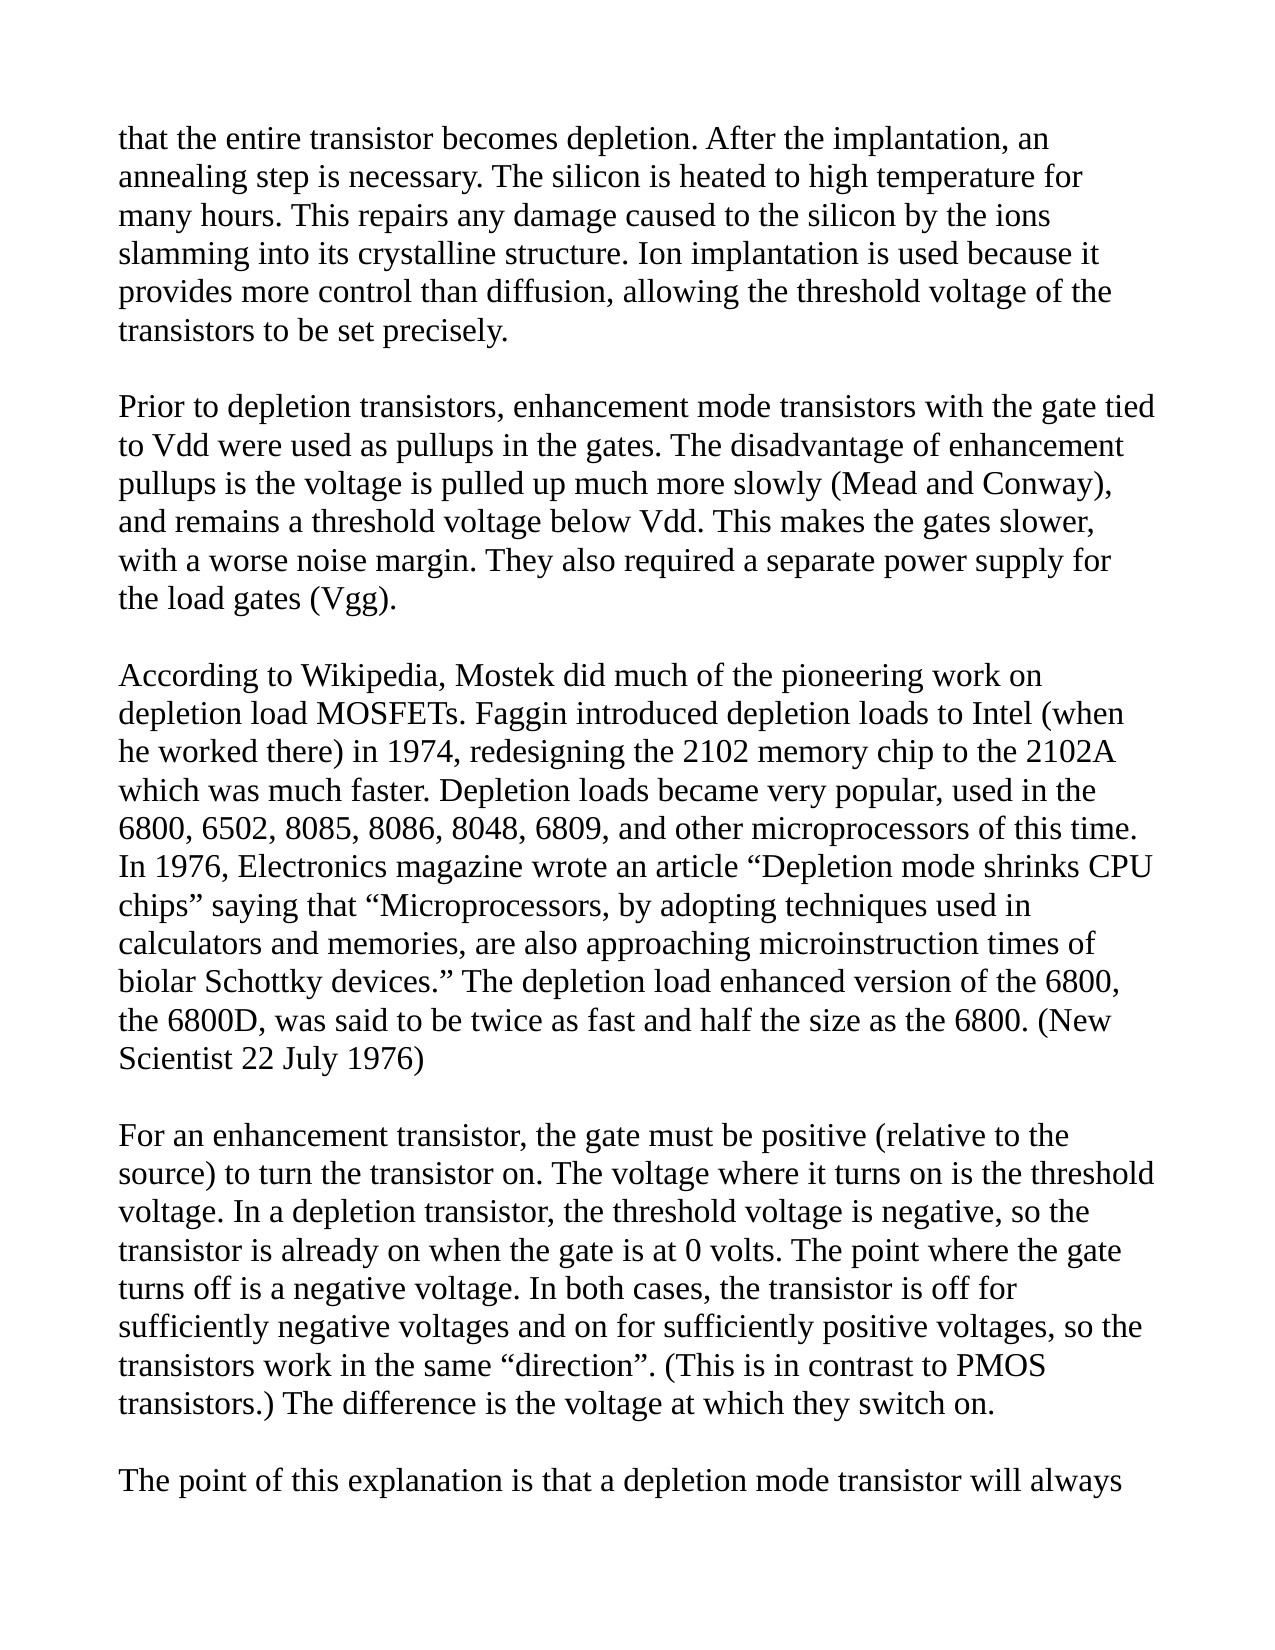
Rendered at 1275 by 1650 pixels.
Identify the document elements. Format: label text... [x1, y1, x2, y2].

text The point of this explanation is that a depletion mode transistor will always [118, 1460, 1157, 1498]
text that the entire transistor becomes depletion. After the implantation, an annealing step is necessary. The silicon is heated to high temperature for many hours. This repairs any damage caused to the silicon by the ions slamming into its crystalline structure. Ion implantation is used because it provides more control than diffusion, allowing the threshold voltage of the transistors to be set precisely. [118, 118, 1157, 348]
text According to Wikipedia, Mostek did much of the pioneering work on depletion load MOSFETs. Faggin introduced depletion loads to Intel (when he worked there) in 1974, redesigning the 2102 memory chip to the 2102A which was much faster. Depletion loads became very popular, used in the 6800, 6502, 8085, 8086, 8048, 6809, and other microprocessors of this time. In 1976, Electronics magazine wrote an article “Depletion mode shrinks CPU chips” saying that “Microprocessors, by adopting techniques used in calculators and memories, are also approaching microinstruction times of biolar Schottky devices.” The depletion load enhanced version of the 6800, the 6800D, was said to be twice as fast and half the size as the 6800. (New Scientist 22 July 1976) [118, 655, 1157, 1076]
text For an enhancement transistor, the gate must be positive (relative to the source) to turn the transistor on. The voltage where it turns on is the threshold voltage. In a depletion transistor, the threshold voltage is negative, so the transistor is already on when the gate is at 0 volts. The point where the gate turns off is a negative voltage. In both cases, the transistor is off for sufficiently negative voltages and on for sufficiently positive voltages, so the transistors work in the same “direction”. (This is in contrast to PMOS transistors.) The difference is the voltage at which they switch on. [118, 1115, 1157, 1421]
text Prior to depletion transistors, enhancement mode transistors with the gate tied to Vdd were used as pullups in the gates. The disadvantage of enhancement pullups is the voltage is pulled up much more slowly (Mead and Conway), and remains a threshold voltage below Vdd. This makes the gates slower, with a worse noise margin. They also required a separate power supply for the load gates (Vgg). [118, 386, 1157, 616]
